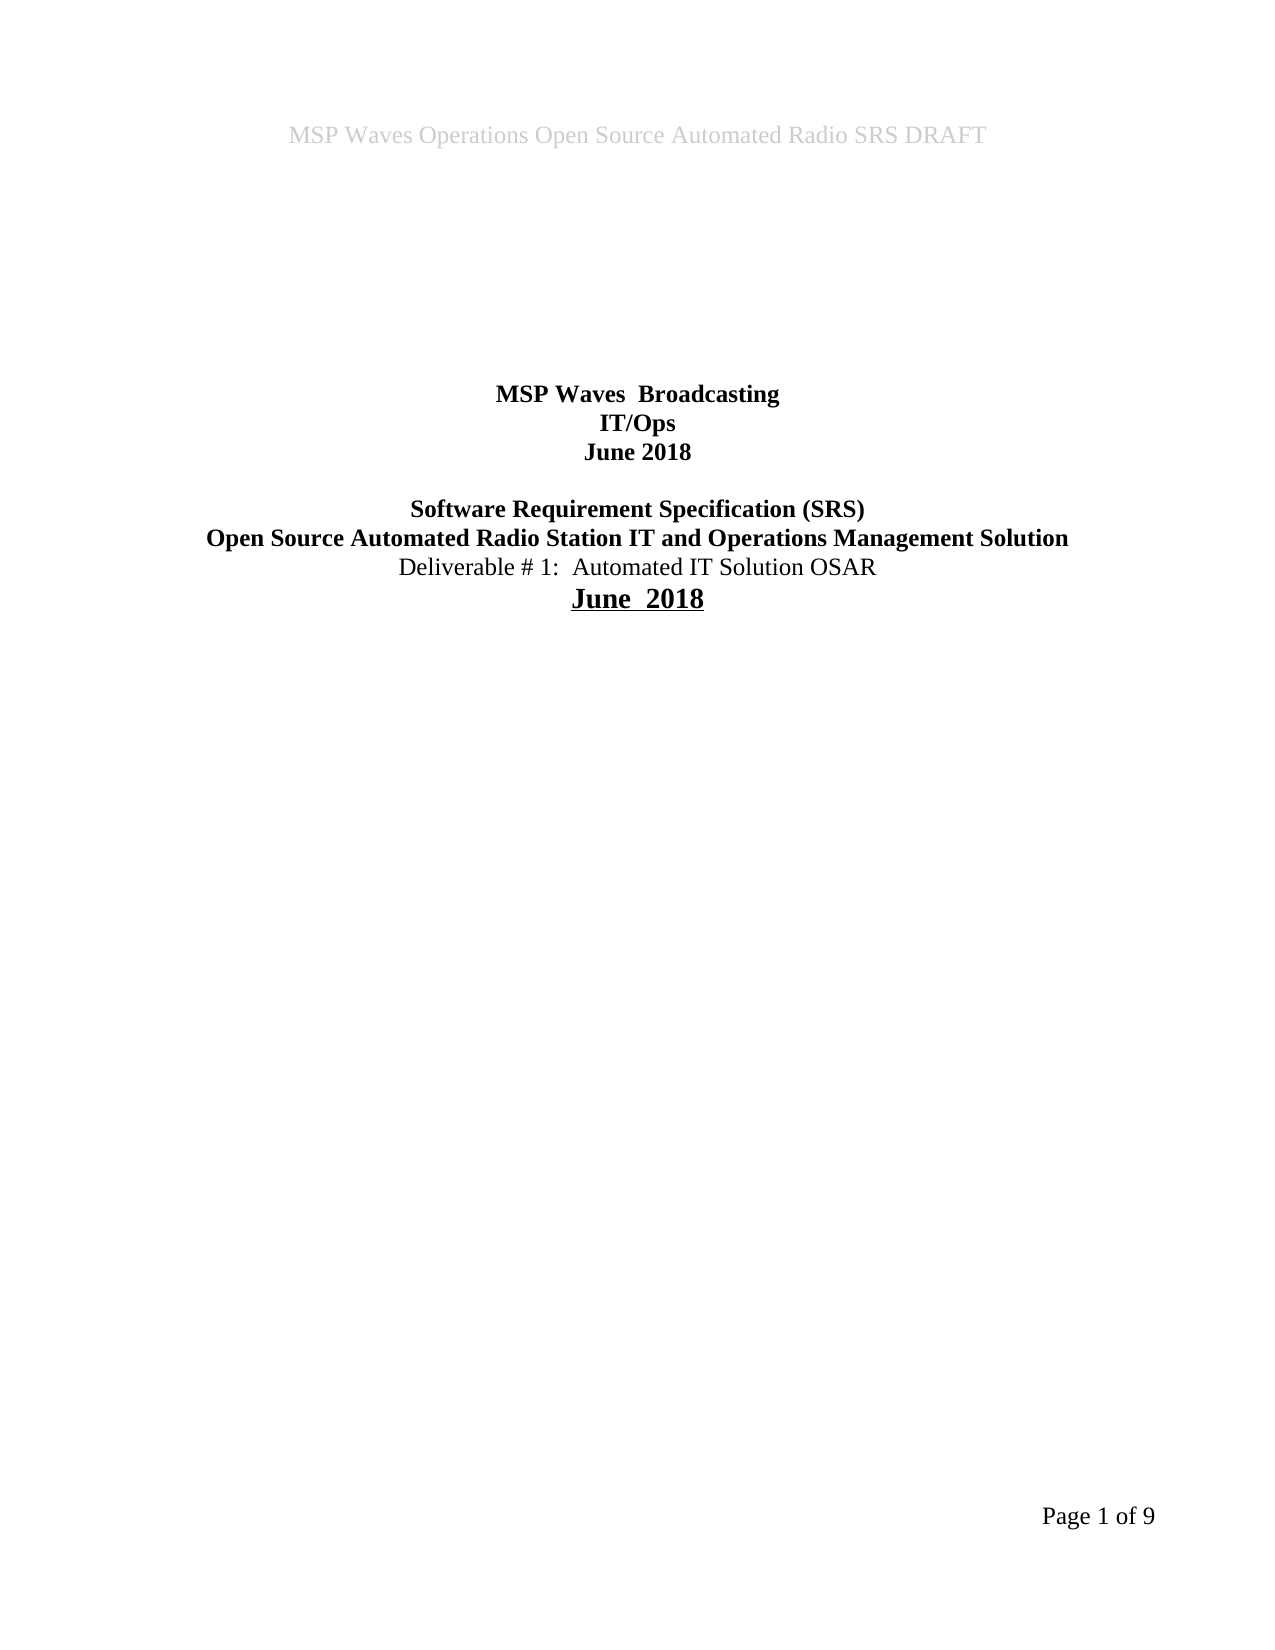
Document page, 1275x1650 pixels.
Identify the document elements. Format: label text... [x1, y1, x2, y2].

text June 2018 [120, 581, 1155, 614]
text Open Source Automated Radio Station IT and Operations Management Solution [120, 523, 1155, 552]
text Deliverable # 1: Automated IT Solution OSAR [120, 552, 1155, 581]
text MSP Waves Broadcasting [120, 379, 1155, 408]
text Software Requirement Specification (SRS) [120, 494, 1155, 523]
text IT/Ops [120, 408, 1155, 437]
text June 2018 [120, 437, 1155, 466]
